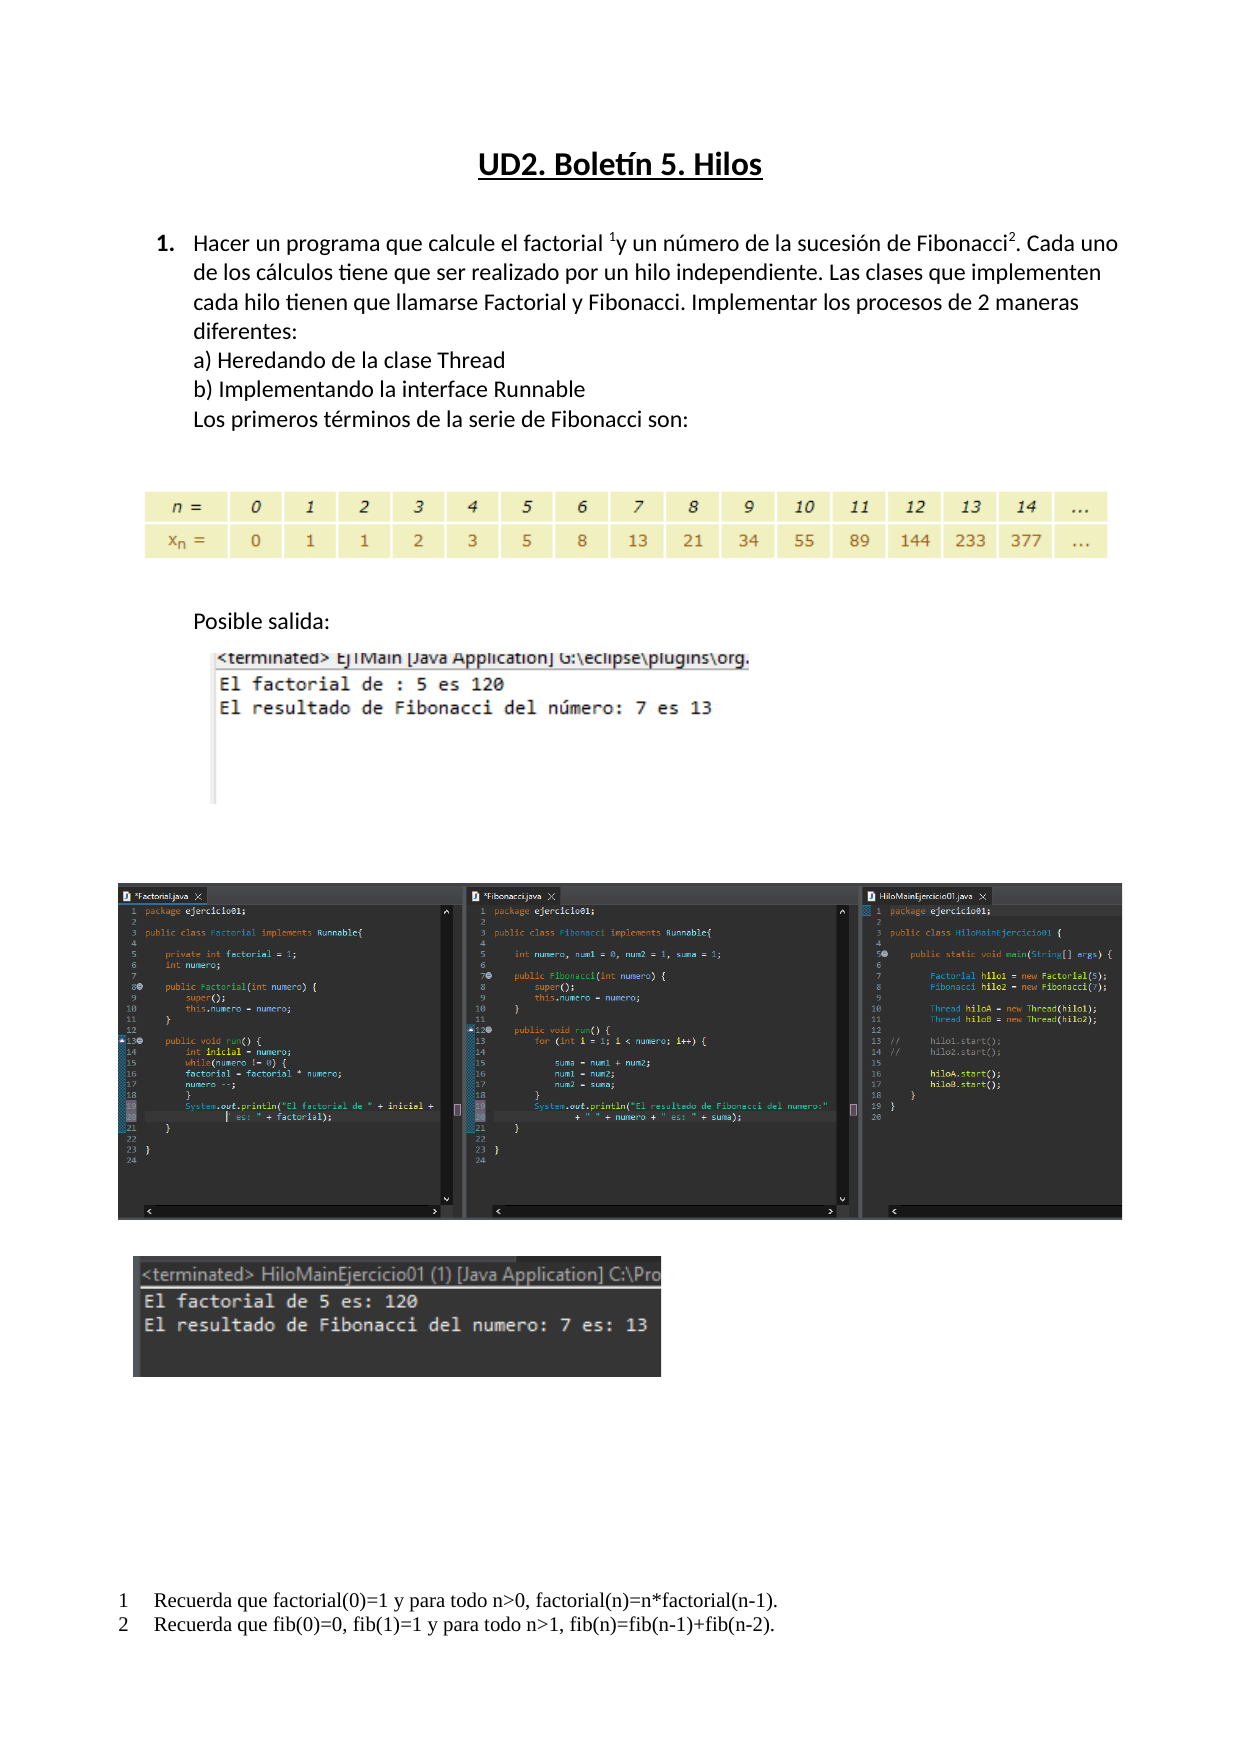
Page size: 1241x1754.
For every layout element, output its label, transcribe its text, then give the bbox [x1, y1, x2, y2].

text Los primeros términos de la serie de Fibonacci son: [118, 404, 1122, 433]
list Recuerda que factorial(0)=1 y para todo n>0, factorial(n)=n*factorial(n-1). [118, 1588, 1122, 1612]
list Hacer un programa que calcule el factorial y un número de la sucesión de Fibonacci. Cada uno de los cálculos tiene que ser realizado por un hilo independiente. Las clases que implementen cada hilo tienen que llamarse Factorial y Fibonacci. Implementar los procesos de 2 maneras diferentes: [156, 227, 1122, 345]
list Recuerda que fib(0)=0, fib(1)=1 y para todo n>1, fib(n)=fib(n-1)+fib(n-2). [118, 1612, 1122, 1636]
list a) Heredando de la clase Thread [156, 345, 1122, 374]
picture [210, 653, 749, 804]
list Posible salida: [156, 606, 1122, 635]
picture [118, 462, 1123, 579]
list b) Implementando la interface Runnable [156, 374, 1122, 404]
subtitle UD2. Boletín 5. Hilos [118, 143, 1122, 184]
picture [118, 883, 1123, 1220]
picture [133, 1256, 662, 1377]
